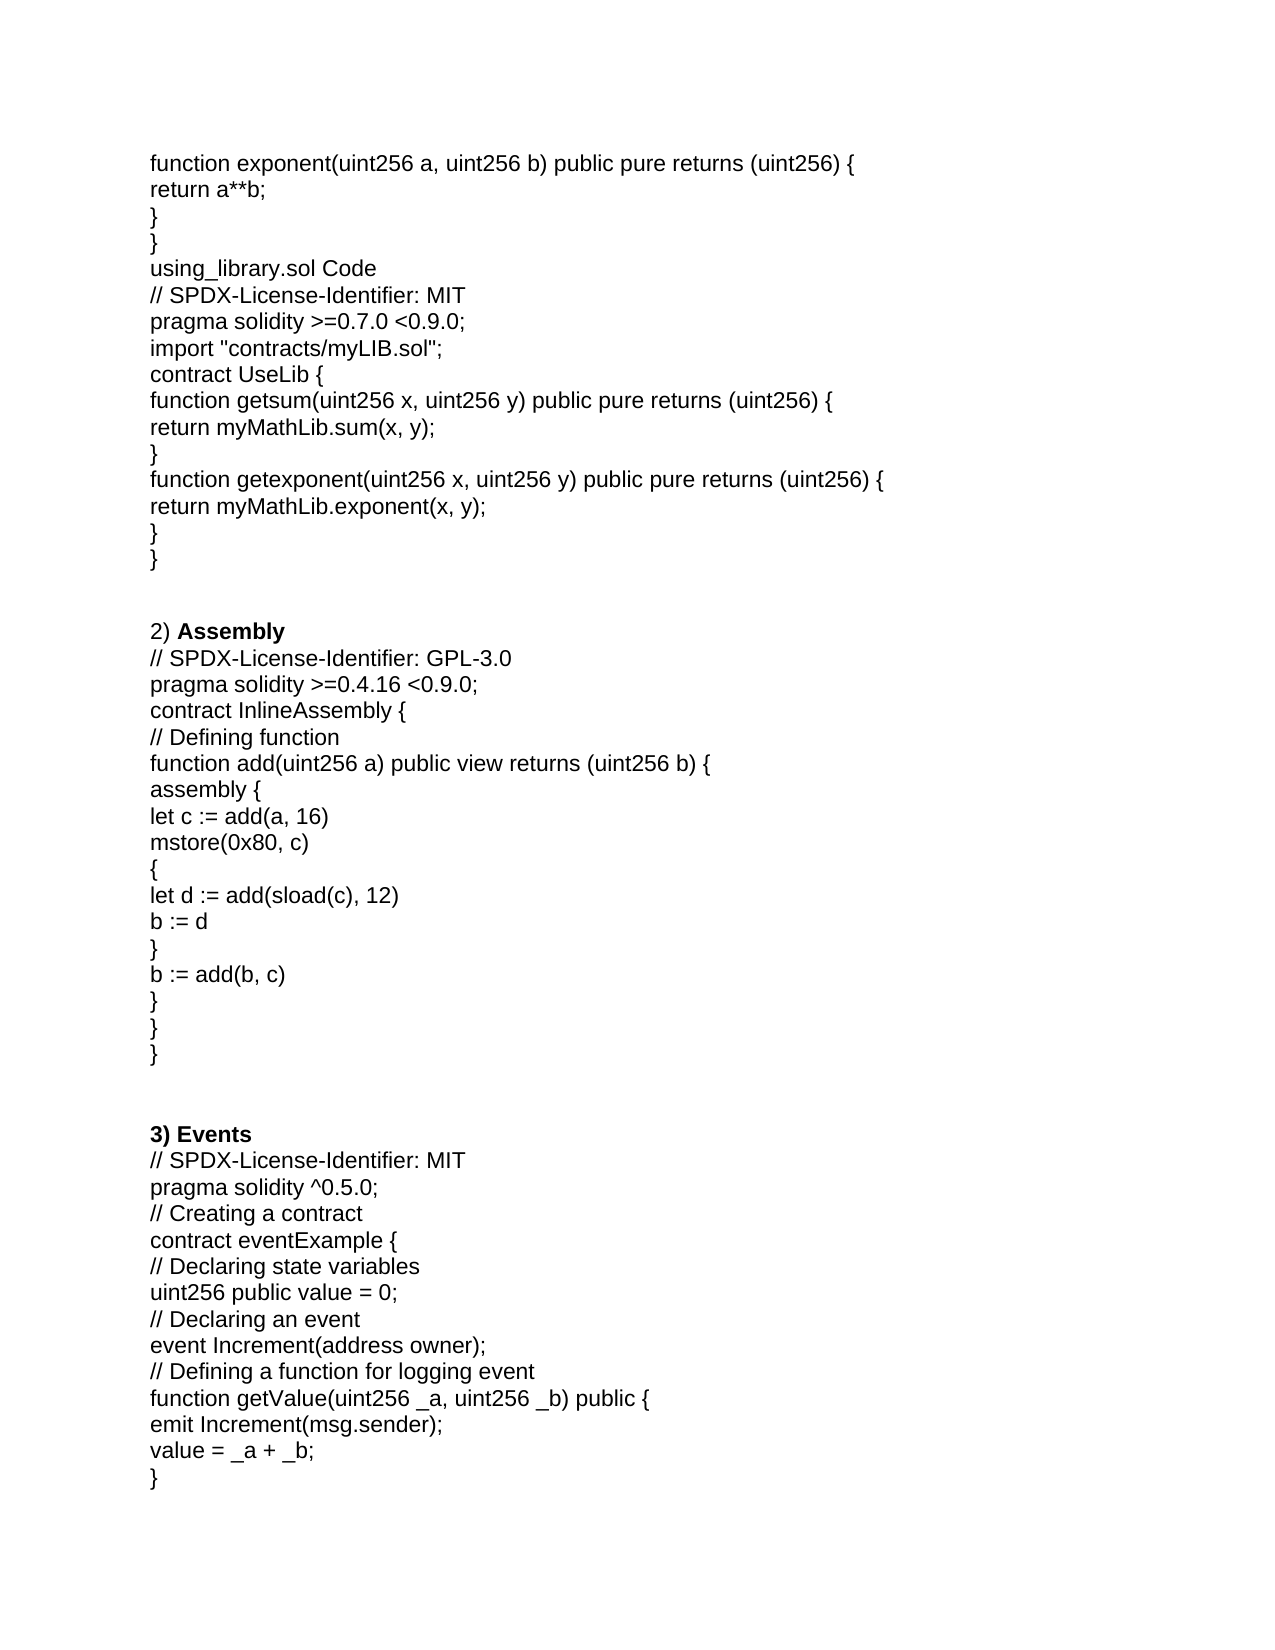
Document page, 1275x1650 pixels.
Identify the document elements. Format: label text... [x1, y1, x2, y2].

text // SPDX-License-Identifier: MIT [150, 282, 1125, 308]
text } [150, 203, 1125, 229]
text } [150, 545, 1125, 572]
text // Creating a contract [150, 1200, 1125, 1227]
text pragma solidity ^0.5.0; [150, 1174, 1125, 1200]
text function exponent(uint256 a, uint256 b) public pure returns (uint256) { [150, 150, 1125, 176]
text } [150, 229, 1125, 255]
text function add(uint256 a) public view returns (uint256 b) { [150, 750, 1125, 776]
text value = _a + _b; [150, 1437, 1125, 1464]
text } [150, 1464, 1125, 1490]
text using_library.sol Code [150, 255, 1125, 282]
text let c := add(a, 16) [150, 803, 1125, 829]
text b := add(b, c) [150, 961, 1125, 987]
text // Defining function [150, 724, 1125, 750]
text // Defining a function for logging event [150, 1358, 1125, 1385]
text contract InlineAssembly { [150, 697, 1125, 724]
text } [150, 1040, 1125, 1066]
text } [150, 519, 1125, 545]
text 2) Assembly [150, 618, 1125, 644]
text let d := add(sload(c), 12) [150, 882, 1125, 908]
text } [150, 987, 1125, 1013]
text pragma solidity >=0.7.0 <0.9.0; [150, 308, 1125, 334]
text contract eventExample { [150, 1227, 1125, 1253]
text emit Increment(msg.sender); [150, 1411, 1125, 1437]
text function getsum(uint256 x, uint256 y) public pure returns (uint256) { [150, 387, 1125, 413]
text uint256 public value = 0; [150, 1279, 1125, 1306]
text { [150, 855, 1125, 882]
text return myMathLib.sum(x, y); [150, 413, 1125, 440]
text import "contracts/myLIB.sol"; [150, 334, 1125, 361]
text // SPDX-License-Identifier: GPL-3.0 [150, 644, 1125, 671]
text function getexponent(uint256 x, uint256 y) public pure returns (uint256) { [150, 466, 1125, 493]
text assembly { [150, 776, 1125, 803]
text pragma solidity >=0.4.16 <0.9.0; [150, 671, 1125, 697]
text mstore(0x80, c) [150, 829, 1125, 855]
text } [150, 440, 1125, 466]
text return a**b; [150, 176, 1125, 203]
text function getValue(uint256 _a, uint256 _b) public { [150, 1385, 1125, 1411]
text // Declaring state variables [150, 1253, 1125, 1279]
text } [150, 1013, 1125, 1040]
text event Increment(address owner); [150, 1332, 1125, 1358]
text return myMathLib.exponent(x, y); [150, 493, 1125, 519]
text // Declaring an event [150, 1306, 1125, 1332]
text b := d [150, 908, 1125, 934]
text contract UseLib { [150, 361, 1125, 387]
text 3) Events [150, 1121, 1125, 1147]
text // SPDX-License-Identifier: MIT [150, 1147, 1125, 1174]
text } [150, 934, 1125, 961]
